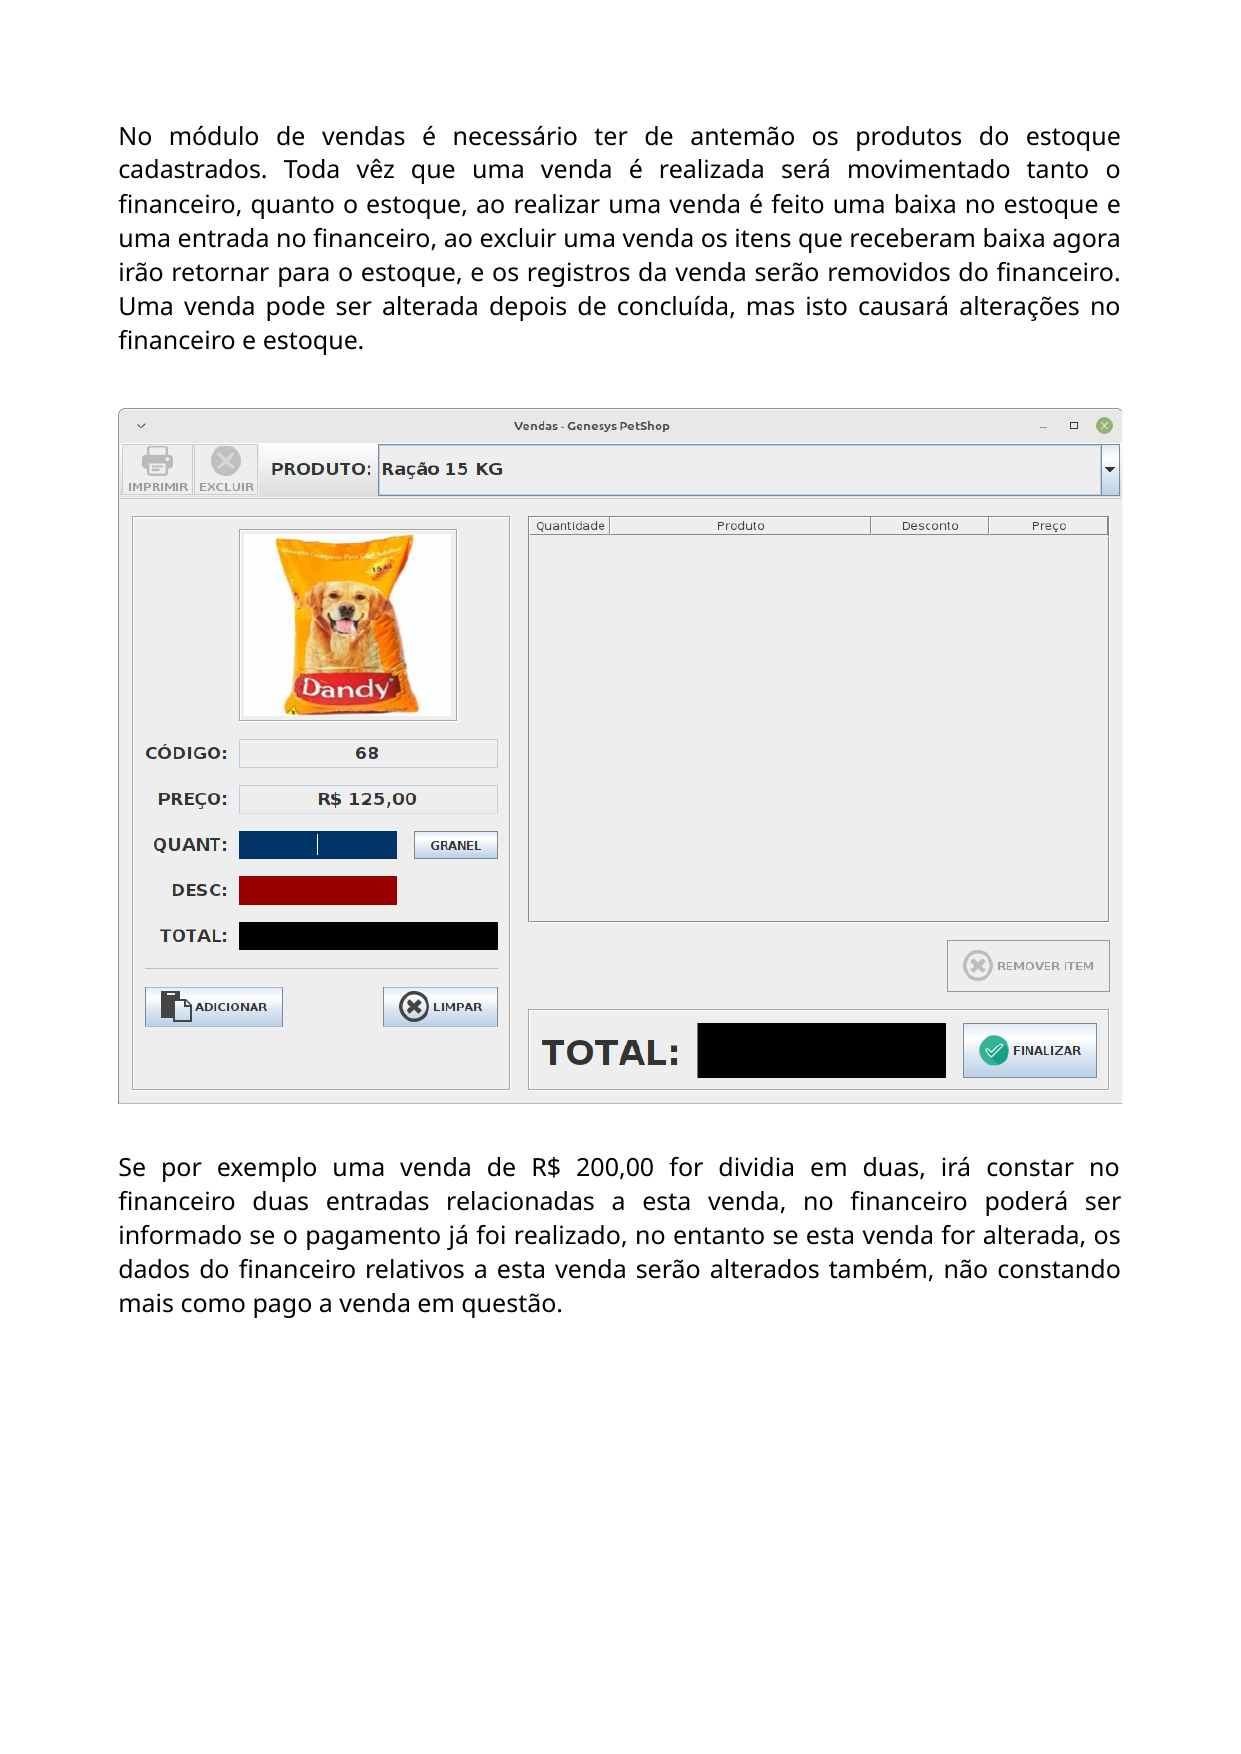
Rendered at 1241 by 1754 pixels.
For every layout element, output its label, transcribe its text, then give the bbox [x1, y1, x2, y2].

picture [118, 408, 1123, 1104]
text No módulo de vendas é necessário ter de antemão os produtos do estoque cadastrados. Toda vêz que uma venda é realizada será movimentado tanto o financeiro, quanto o estoque, ao realizar uma venda é feito uma baixa no estoque e uma entrada no financeiro, ao excluir uma venda os itens que receberam baixa agora irão retornar para o estoque, e os registros da venda serão removidos do financeiro. Uma venda pode ser alterada depois de concluída, mas isto causará alterações no financeiro e estoque. [118, 118, 1122, 357]
text Se por exemplo uma venda de R$ 200,00 for dividia em duas, irá constar no financeiro duas entradas relacionadas a esta venda, no financeiro poderá ser informado se o pagamento já foi realizado, no entanto se esta venda for alterada, os dados do financeiro relativos a esta venda serão alterados também, não constando mais como pago a venda em questão. [118, 1149, 1122, 1320]
